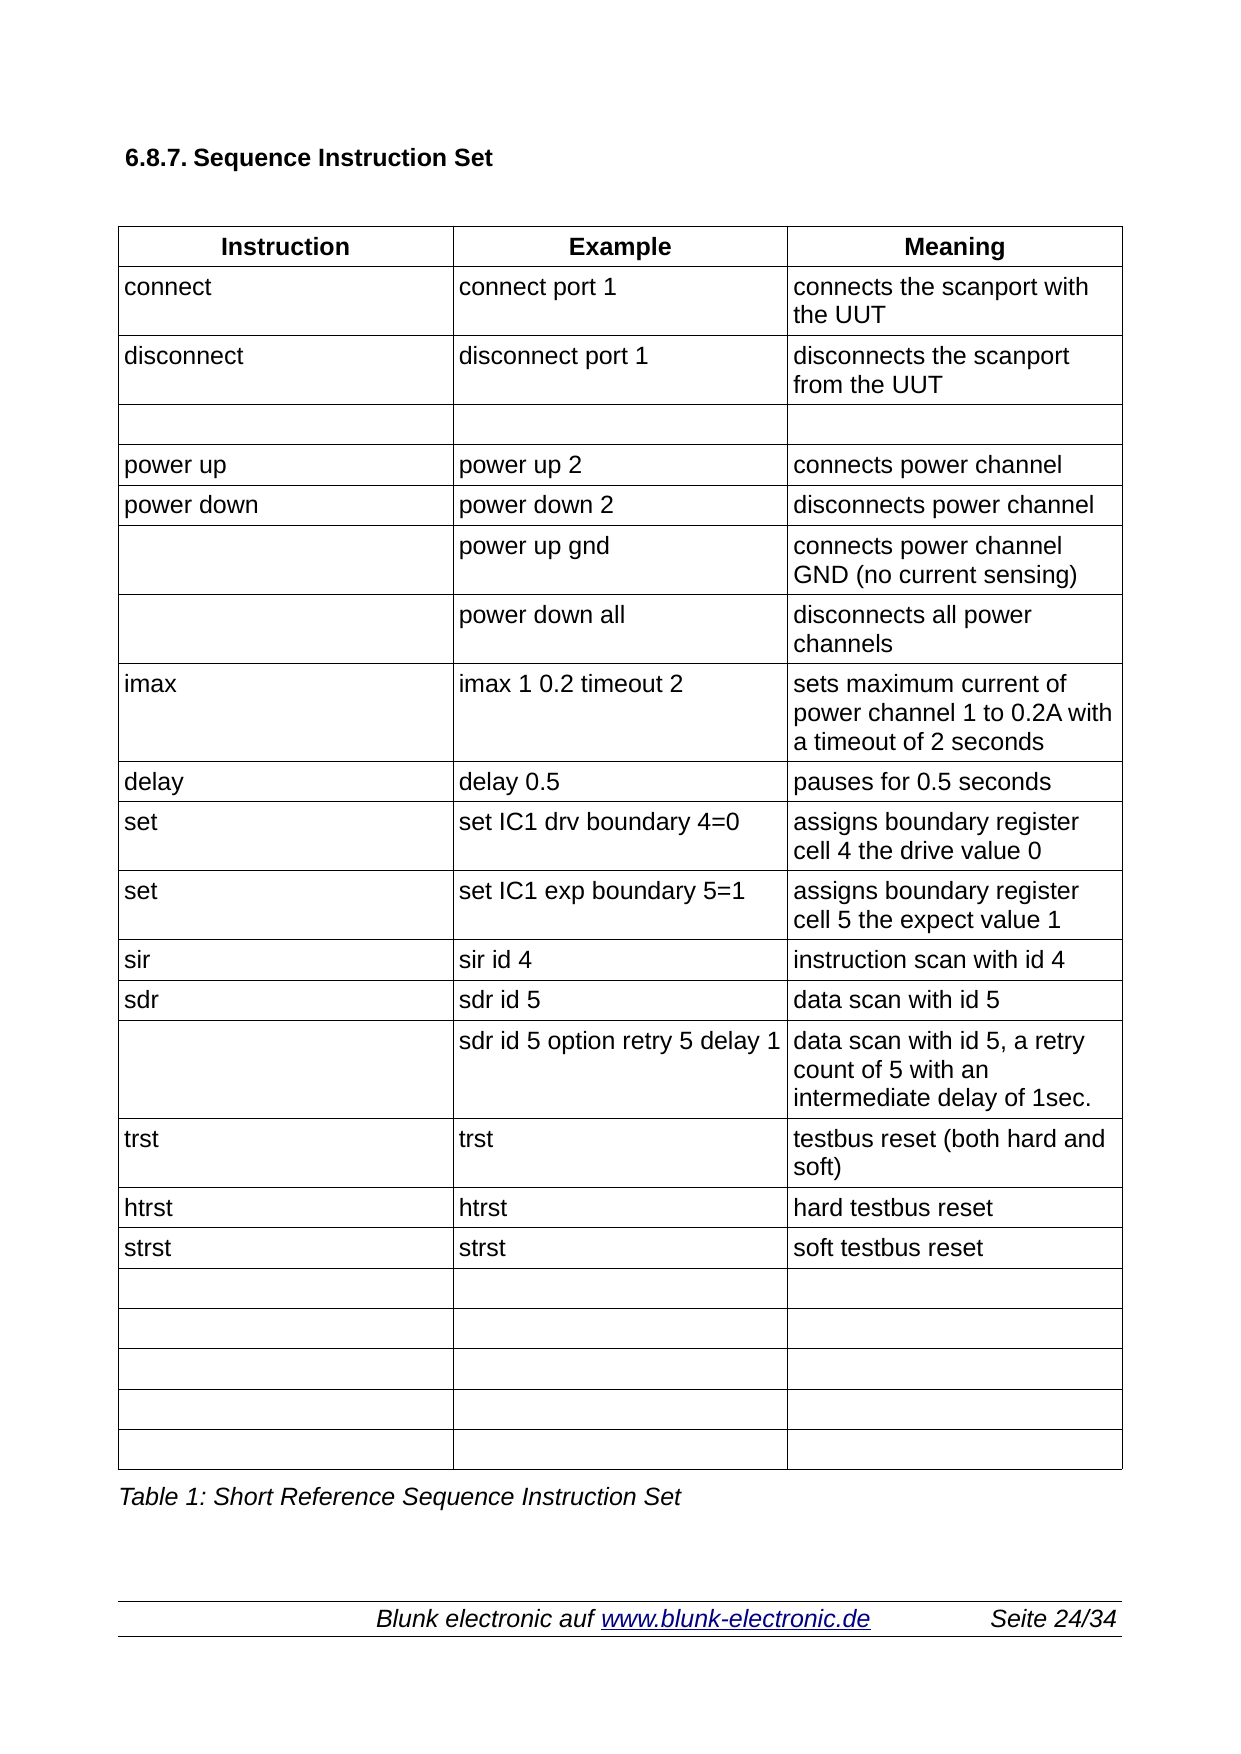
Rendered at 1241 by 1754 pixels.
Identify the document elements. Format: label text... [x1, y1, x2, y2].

table_cell [788, 1269, 1122, 1308]
table_cell pauses for 0.5 seconds [788, 762, 1122, 801]
table_cell trst [454, 1119, 787, 1187]
table_cell connect [119, 267, 453, 335]
table_cell [119, 1021, 453, 1118]
table_cell disconnect [119, 336, 453, 404]
table_cell set [119, 871, 453, 939]
table_cell sdr id 5 [454, 981, 787, 1020]
table_cell [119, 1309, 453, 1348]
table_cell testbus reset (both hard and soft) [788, 1119, 1122, 1187]
table_cell hard testbus reset [788, 1188, 1122, 1227]
table_cell [454, 1309, 787, 1348]
table_cell connects power channel [788, 445, 1122, 485]
table_cell set IC1 drv boundary 4=0 [454, 802, 787, 870]
table_cell power down [119, 486, 453, 525]
table_cell imax 1 0.2 timeout 2 [454, 664, 787, 761]
table_cell [119, 1269, 453, 1308]
table_cell sir [119, 940, 453, 980]
table_cell [454, 1269, 787, 1308]
table_cell [119, 1430, 453, 1469]
table_cell sets maximum current of power channel 1 to 0.2A with a timeout of 2 seconds [788, 664, 1122, 761]
table_cell set [119, 802, 453, 870]
table_cell htrst [119, 1188, 453, 1227]
table_header Meaning [788, 227, 1122, 266]
table_cell [119, 1390, 453, 1429]
table_cell [454, 1349, 787, 1388]
table_cell [119, 405, 453, 444]
table_cell soft testbus reset [788, 1228, 1122, 1267]
table_cell power down all [454, 595, 787, 663]
table_cell [119, 526, 453, 594]
table_cell strst [454, 1228, 787, 1267]
table_cell disconnects the scanport from the UUT [788, 336, 1122, 404]
table_cell power up [119, 445, 453, 485]
table_header Instruction [119, 227, 453, 266]
table_cell assigns boundary register cell 5 the expect value 1 [788, 871, 1122, 939]
table_cell assigns boundary register cell 4 the drive value 0 [788, 802, 1122, 870]
table_cell [788, 1430, 1122, 1469]
text Table 1: Short Reference Sequence Instruction Set [118, 1482, 1122, 1510]
table_cell delay [119, 762, 453, 801]
table_cell [454, 1430, 787, 1469]
table_cell connects power channel GND (no current sensing) [788, 526, 1122, 594]
subtitle Sequence Instruction Set [118, 143, 1122, 172]
table_cell [454, 1390, 787, 1429]
table_cell htrst [454, 1188, 787, 1227]
table_cell sdr [119, 981, 453, 1020]
table_header Example [454, 227, 787, 266]
table_cell [788, 1349, 1122, 1388]
table_cell set IC1 exp boundary 5=1 [454, 871, 787, 939]
table_cell [788, 405, 1122, 444]
table_cell strst [119, 1228, 453, 1267]
table_cell sir id 4 [454, 940, 787, 980]
table_cell connects the scanport with the UUT [788, 267, 1122, 335]
table_cell disconnect port 1 [454, 336, 787, 404]
table_cell data scan with id 5, a retry count of 5 with an intermediate delay of 1sec. [788, 1021, 1122, 1118]
table_cell sdr id 5 option retry 5 delay 1 [454, 1021, 787, 1118]
table_cell connect port 1 [454, 267, 787, 335]
table_cell [454, 405, 787, 444]
table_cell trst [119, 1119, 453, 1187]
table_cell [119, 595, 453, 663]
table_cell power down 2 [454, 486, 787, 525]
table_cell [788, 1390, 1122, 1429]
table_cell instruction scan with id 4 [788, 940, 1122, 980]
table_cell disconnects power channel [788, 486, 1122, 525]
table_cell data scan with id 5 [788, 981, 1122, 1020]
table_cell disconnects all power channels [788, 595, 1122, 663]
table_cell power up 2 [454, 445, 787, 485]
table_cell [788, 1309, 1122, 1348]
table_cell delay 0.5 [454, 762, 787, 801]
table_cell imax [119, 664, 453, 761]
table_cell [119, 1349, 453, 1388]
table_cell power up gnd [454, 526, 787, 594]
